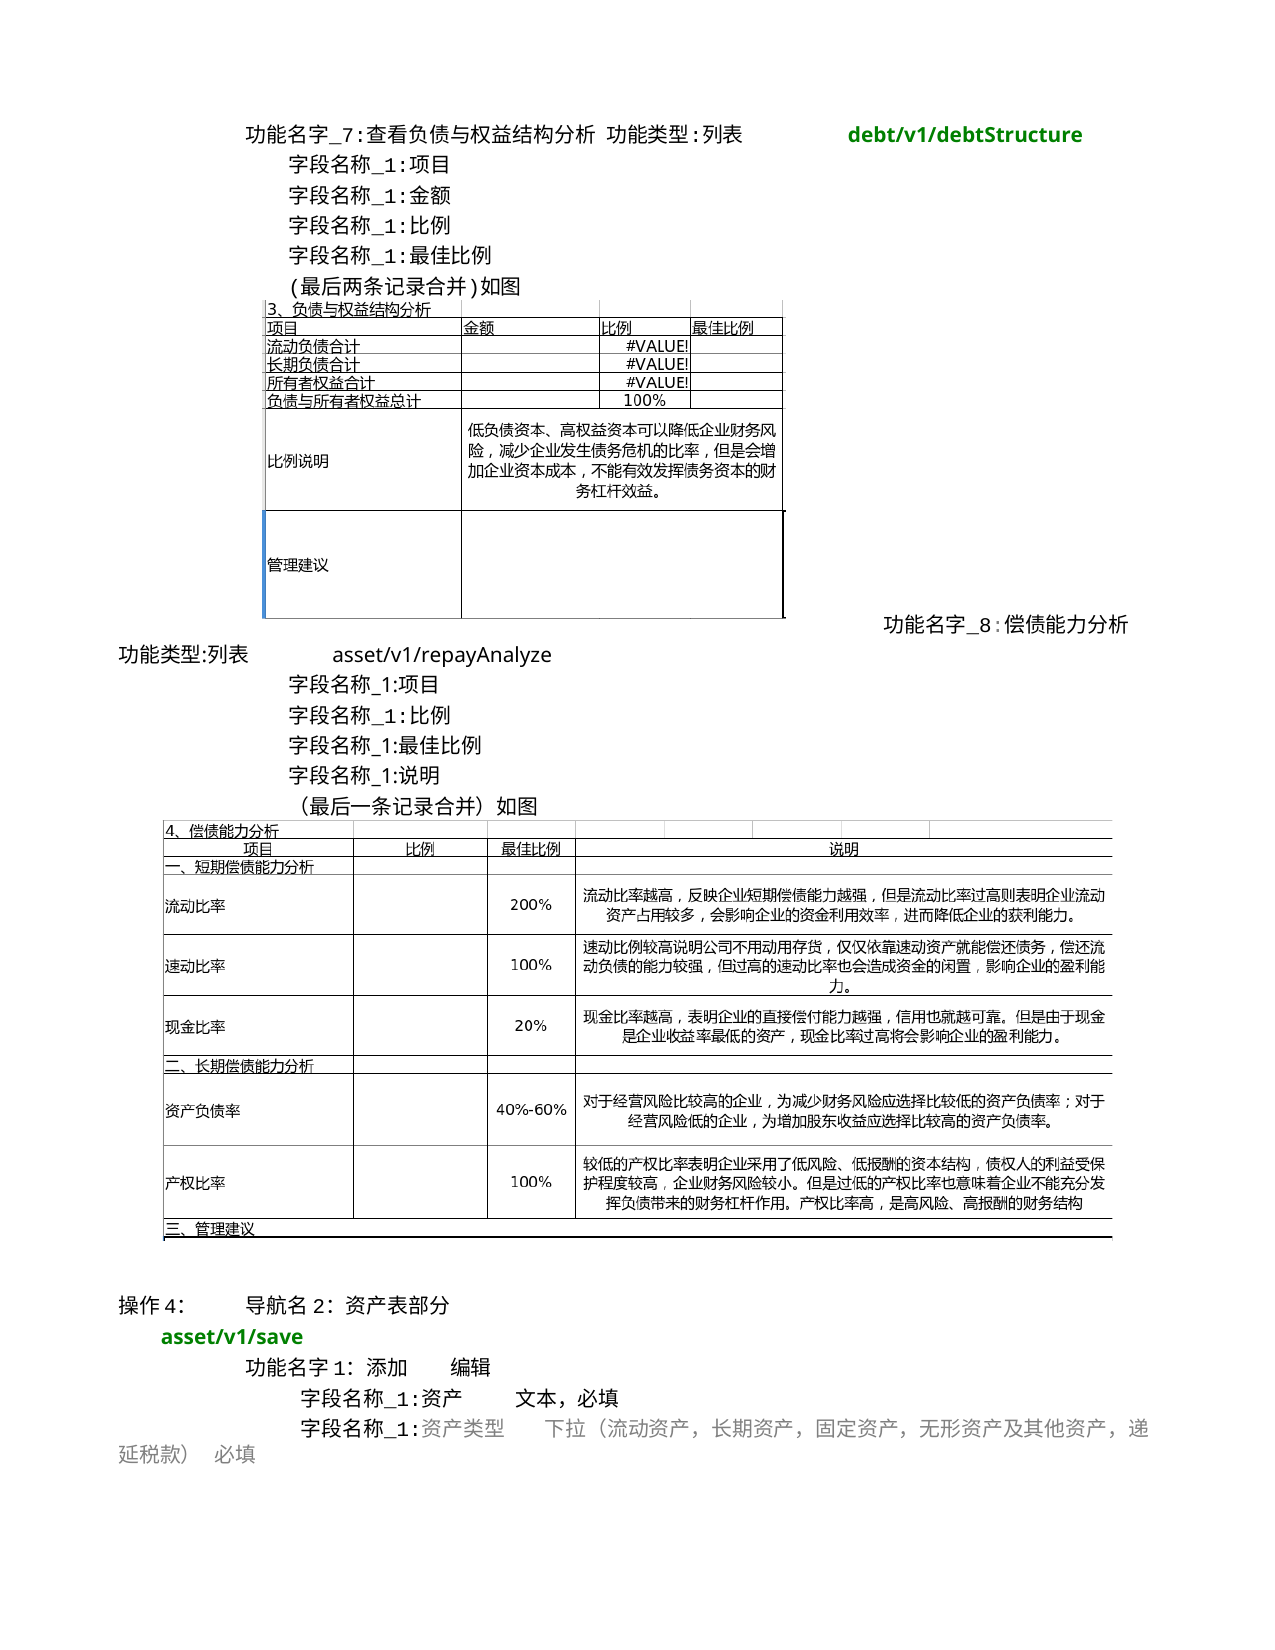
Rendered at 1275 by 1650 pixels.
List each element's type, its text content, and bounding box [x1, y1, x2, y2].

text (最后两条记录合并)如图 [118, 270, 1157, 301]
text （最后一条记录合并）如图 [118, 790, 1157, 820]
text 功能名字_7:查看负债与权益结构分析 功能类型:列表 debt/v1/debtStructure [118, 118, 1157, 148]
text asset/v1/save [118, 1319, 1157, 1352]
text 操作4： 导航名2：资产表部分 [118, 1289, 1157, 1319]
text 字段名称_1:项目 [118, 148, 1157, 179]
text 字段名称_1:金额 [118, 179, 1157, 209]
text 字段名称_1:最佳比例 [118, 240, 1157, 270]
text 字段名称_1:资产 文本，必填 [118, 1382, 1157, 1412]
text 功能名字1：添加 编辑 [118, 1352, 1157, 1382]
text 字段名称_1:资产类型 下拉（流动资产，长期资产，固定资产，无形资产及其他资产，递延税款） 必填 [118, 1412, 1157, 1467]
text 字段名称_1:说明 [118, 760, 1157, 790]
picture [262, 300, 786, 619]
picture [162, 820, 1113, 1241]
text 字段名称_1:比例 [118, 699, 1157, 729]
text 字段名称_1:比例 [118, 209, 1157, 240]
text 功能名字_8:偿债能力分析 功能类型:列表 asset/v1/repayAnalyze [118, 608, 1157, 669]
text 字段名称_1:项目 [118, 669, 1157, 699]
text 字段名称_1:最佳比例 [118, 729, 1157, 760]
